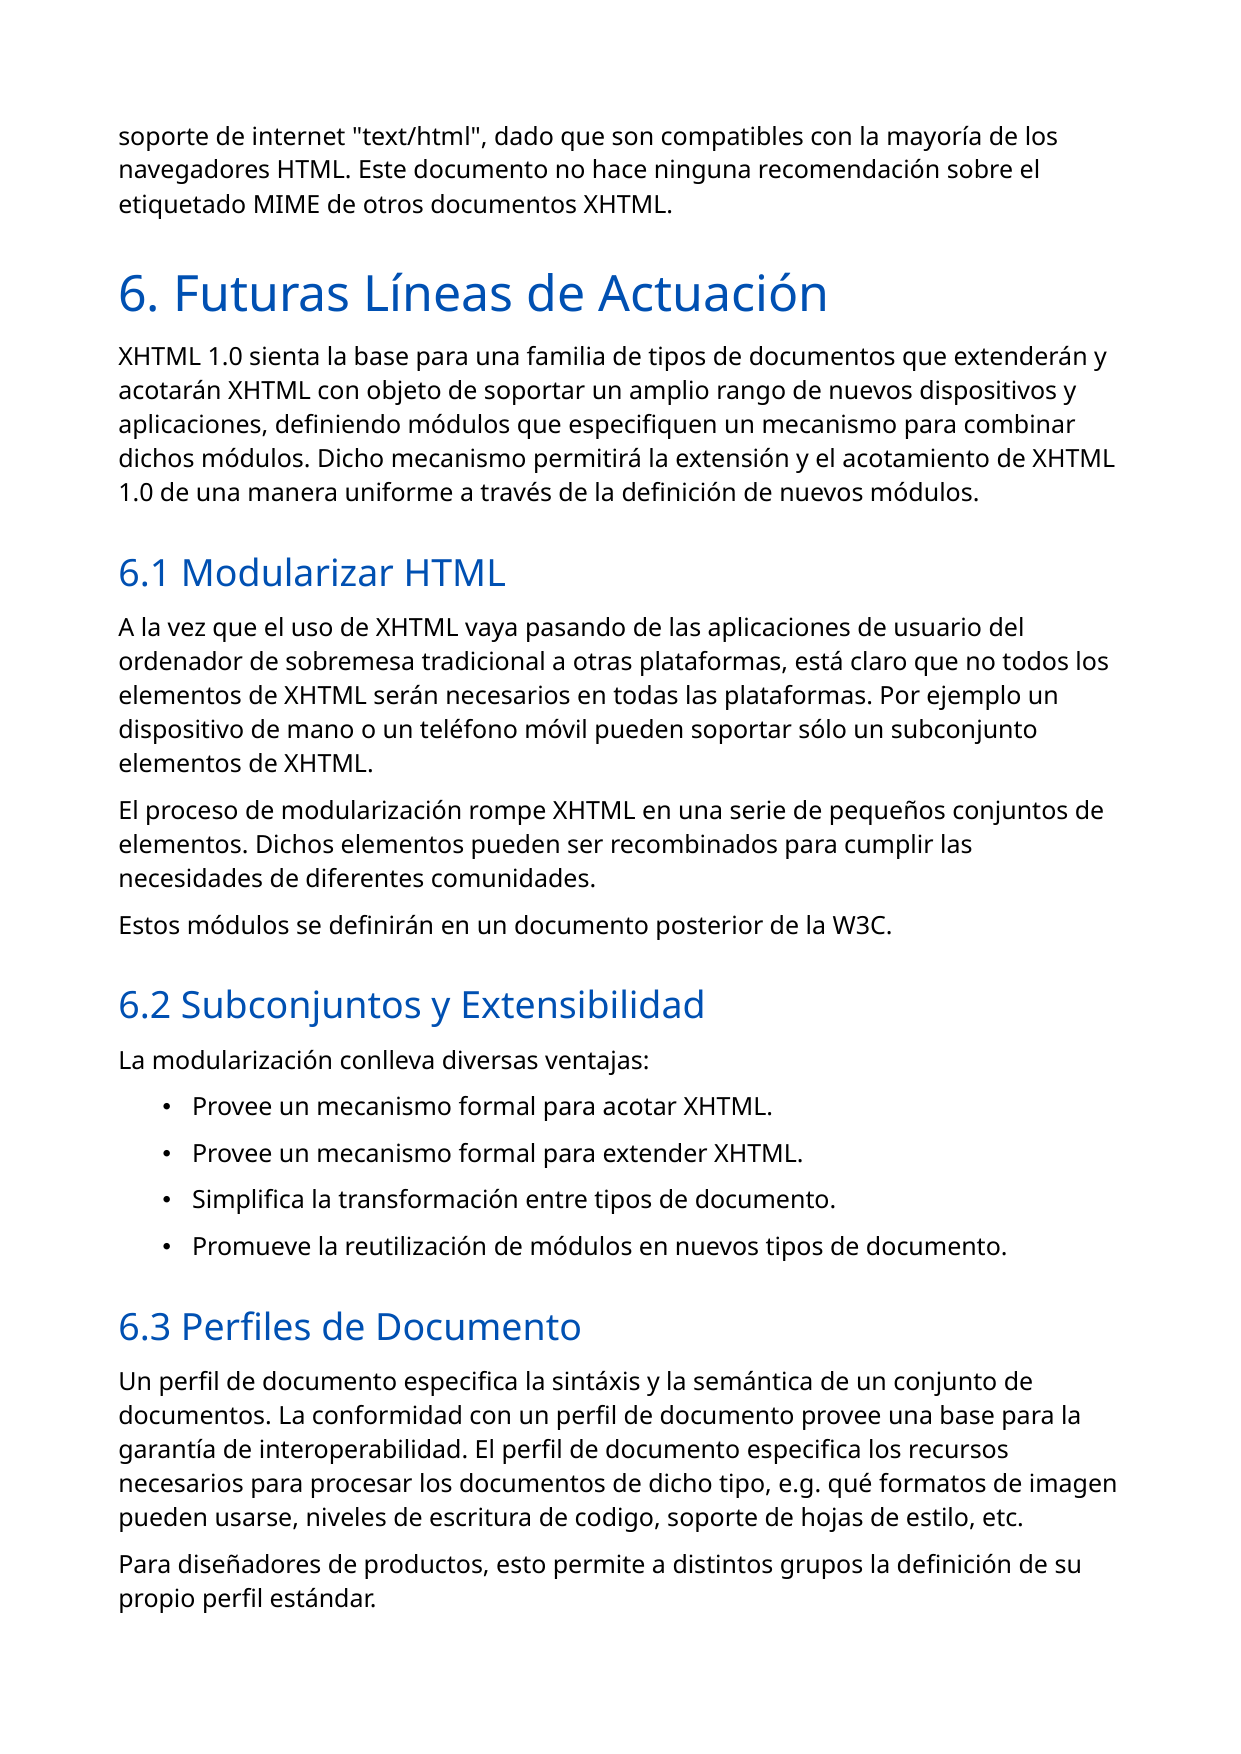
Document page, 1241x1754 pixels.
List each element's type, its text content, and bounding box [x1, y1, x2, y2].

subtitle 6. Futuras Líneas de Actuación [118, 258, 1122, 326]
list Provee un mecanismo formal para acotar XHTML. [162, 1089, 1122, 1123]
subtitle 6.3 Perfiles de Documento [118, 1300, 1122, 1351]
subtitle 6.2 Subconjuntos y Extensibilidad [118, 979, 1122, 1030]
text El proceso de modularización rompe XHTML en una serie de pequeños conjuntos de elementos. Dichos elementos pueden ser recombinados para cumplir las necesidades de diferentes comunidades. [118, 793, 1122, 895]
text XHTML 1.0 sienta la base para una familia de tipos de documentos que extenderán y acotarán XHTML con objeto de soportar un amplio rango de nuevos dispositivos y aplicaciones, definiendo módulos que especifiquen un mecanismo para combinar dichos módulos. Dicho mecanismo permitirá la extensión y el acotamiento de XHTML 1.0 de una manera uniforme a través de la definición de nuevos módulos. [118, 338, 1122, 509]
text soporte de internet "text/html", dado que son compatibles con la mayoría de los navegadores HTML. Este documento no hace ninguna recomendación sobre el etiquetado MIME de otros documentos XHTML. [118, 118, 1122, 220]
list Provee un mecanismo formal para extender XHTML. [162, 1136, 1122, 1169]
text Para diseñadores de productos, esto permite a distintos grupos la definición de su propio perfil estándar. [118, 1547, 1122, 1615]
text Un perfil de documento especifica la sintáxis y la semántica de un conjunto de documentos. La conformidad con un perfil de documento provee una base para la garantía de interoperabilidad. El perfil de documento especifica los recursos necesarios para procesar los documentos de dicho tipo, e.g. qué formatos de imagen pueden usarse, niveles de escritura de codigo, soporte de hojas de estilo, etc. [118, 1364, 1122, 1534]
list Simplifica la transformación entre tipos de documento. [162, 1182, 1122, 1216]
text A la vez que el uso de XHTML vaya pasando de las aplicaciones de usuario del ordenador de sobremesa tradicional a otras plataformas, está claro que no todos los elementos de XHTML serán necesarios en todas las plataformas. Por ejemplo un dispositivo de mano o un teléfono móvil pueden soportar sólo un subconjunto elementos de XHTML. [118, 610, 1122, 780]
text Estos módulos se definirán en un documento posterior de la W3C. [118, 907, 1122, 941]
text La modularización conlleva diversas ventajas: [118, 1042, 1122, 1076]
subtitle 6.1 Modularizar HTML [118, 546, 1122, 597]
list Promueve la reutilización de módulos en nuevos tipos de documento. [162, 1229, 1122, 1263]
